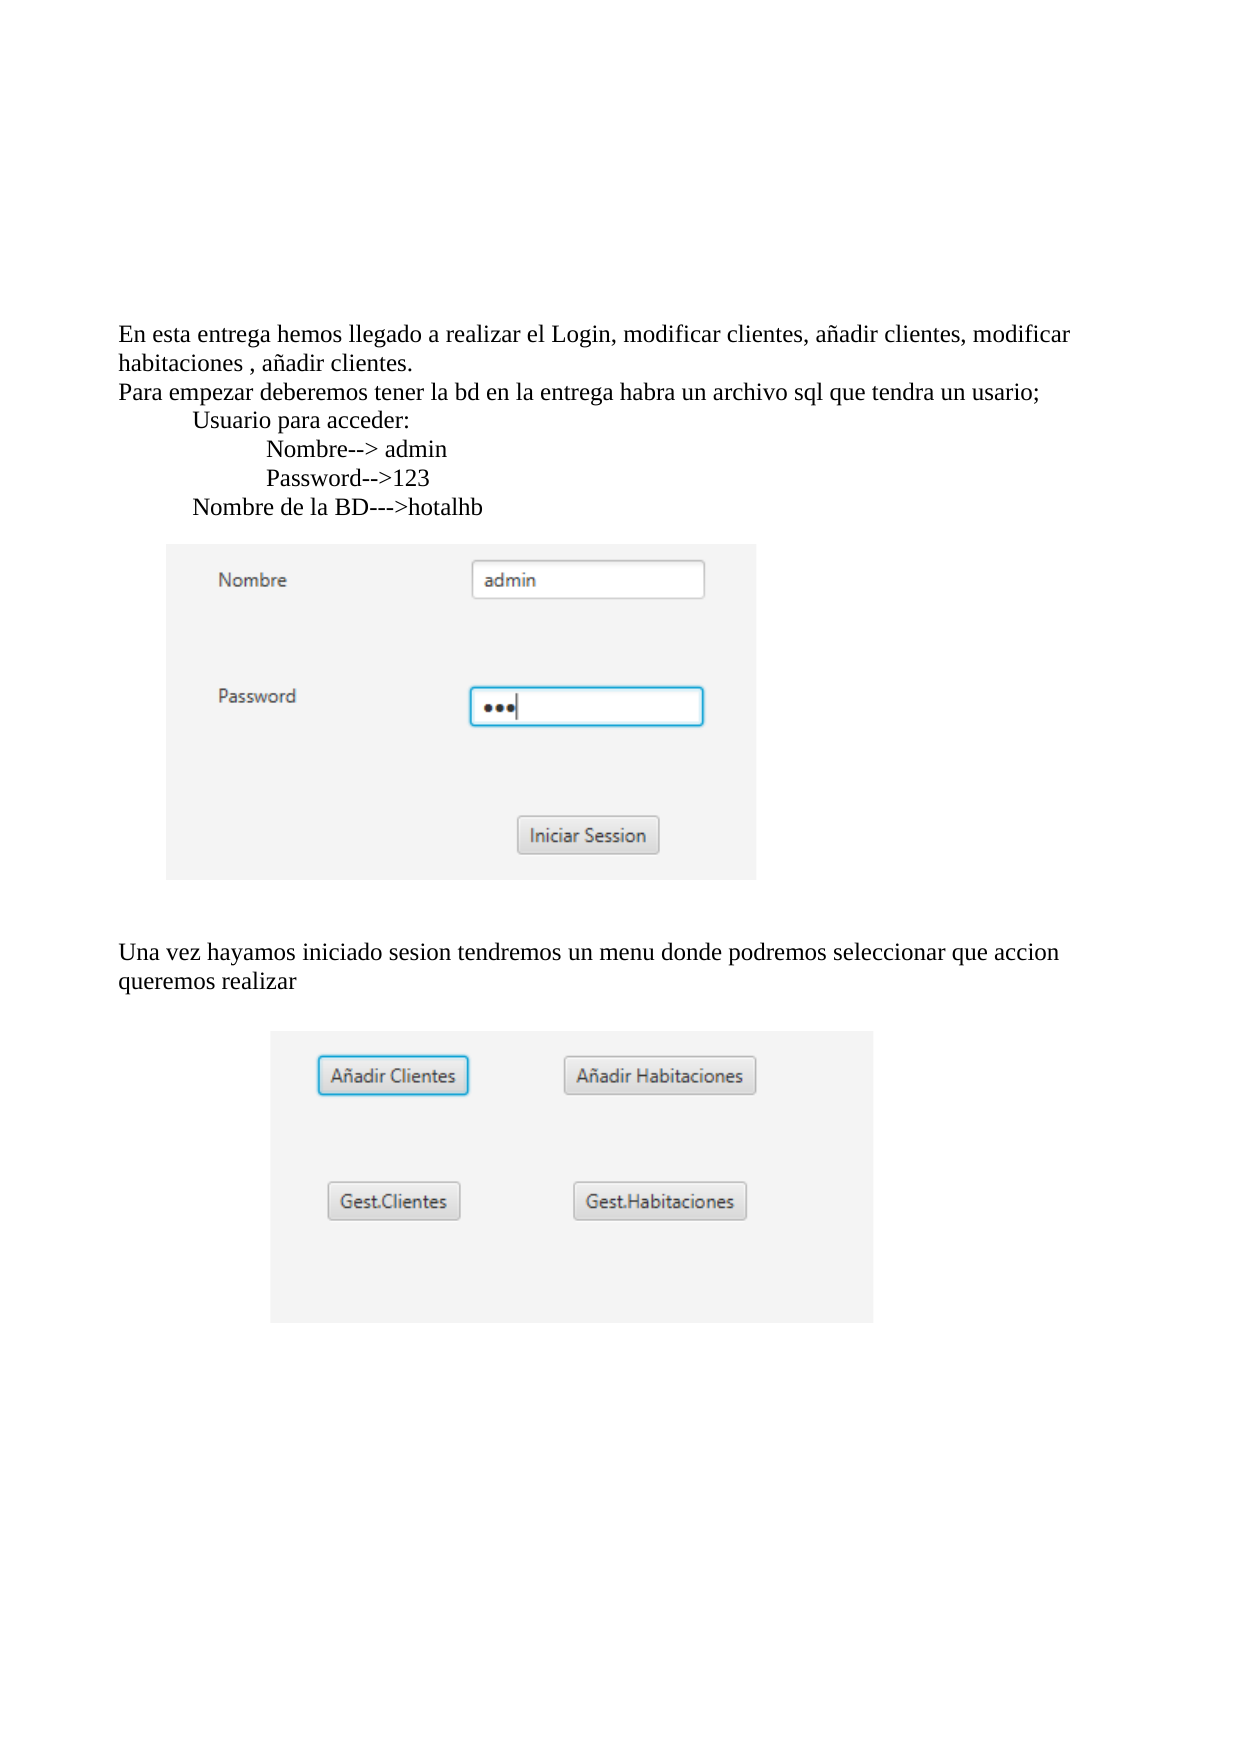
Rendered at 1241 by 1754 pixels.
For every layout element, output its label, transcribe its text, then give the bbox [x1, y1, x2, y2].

text Nombre--> admin [118, 434, 1122, 463]
text Para empezar deberemos tener la bd en la entrega habra un archivo sql que tendra un usario; [118, 377, 1122, 406]
text En esta entrega hemos llegado a realizar el Login, modificar clientes, añadir clientes, modificar habitaciones , añadir clientes. [118, 319, 1122, 377]
text Nombre de la BD--->hotalhb [118, 492, 1122, 521]
text Password-->123 [118, 463, 1122, 492]
text Una vez hayamos iniciado sesion tendremos un menu donde podremos seleccionar que accion queremos realizar [118, 937, 1122, 995]
picture [270, 1031, 874, 1323]
text Usuario para acceder: [118, 406, 1122, 434]
picture [166, 544, 757, 880]
